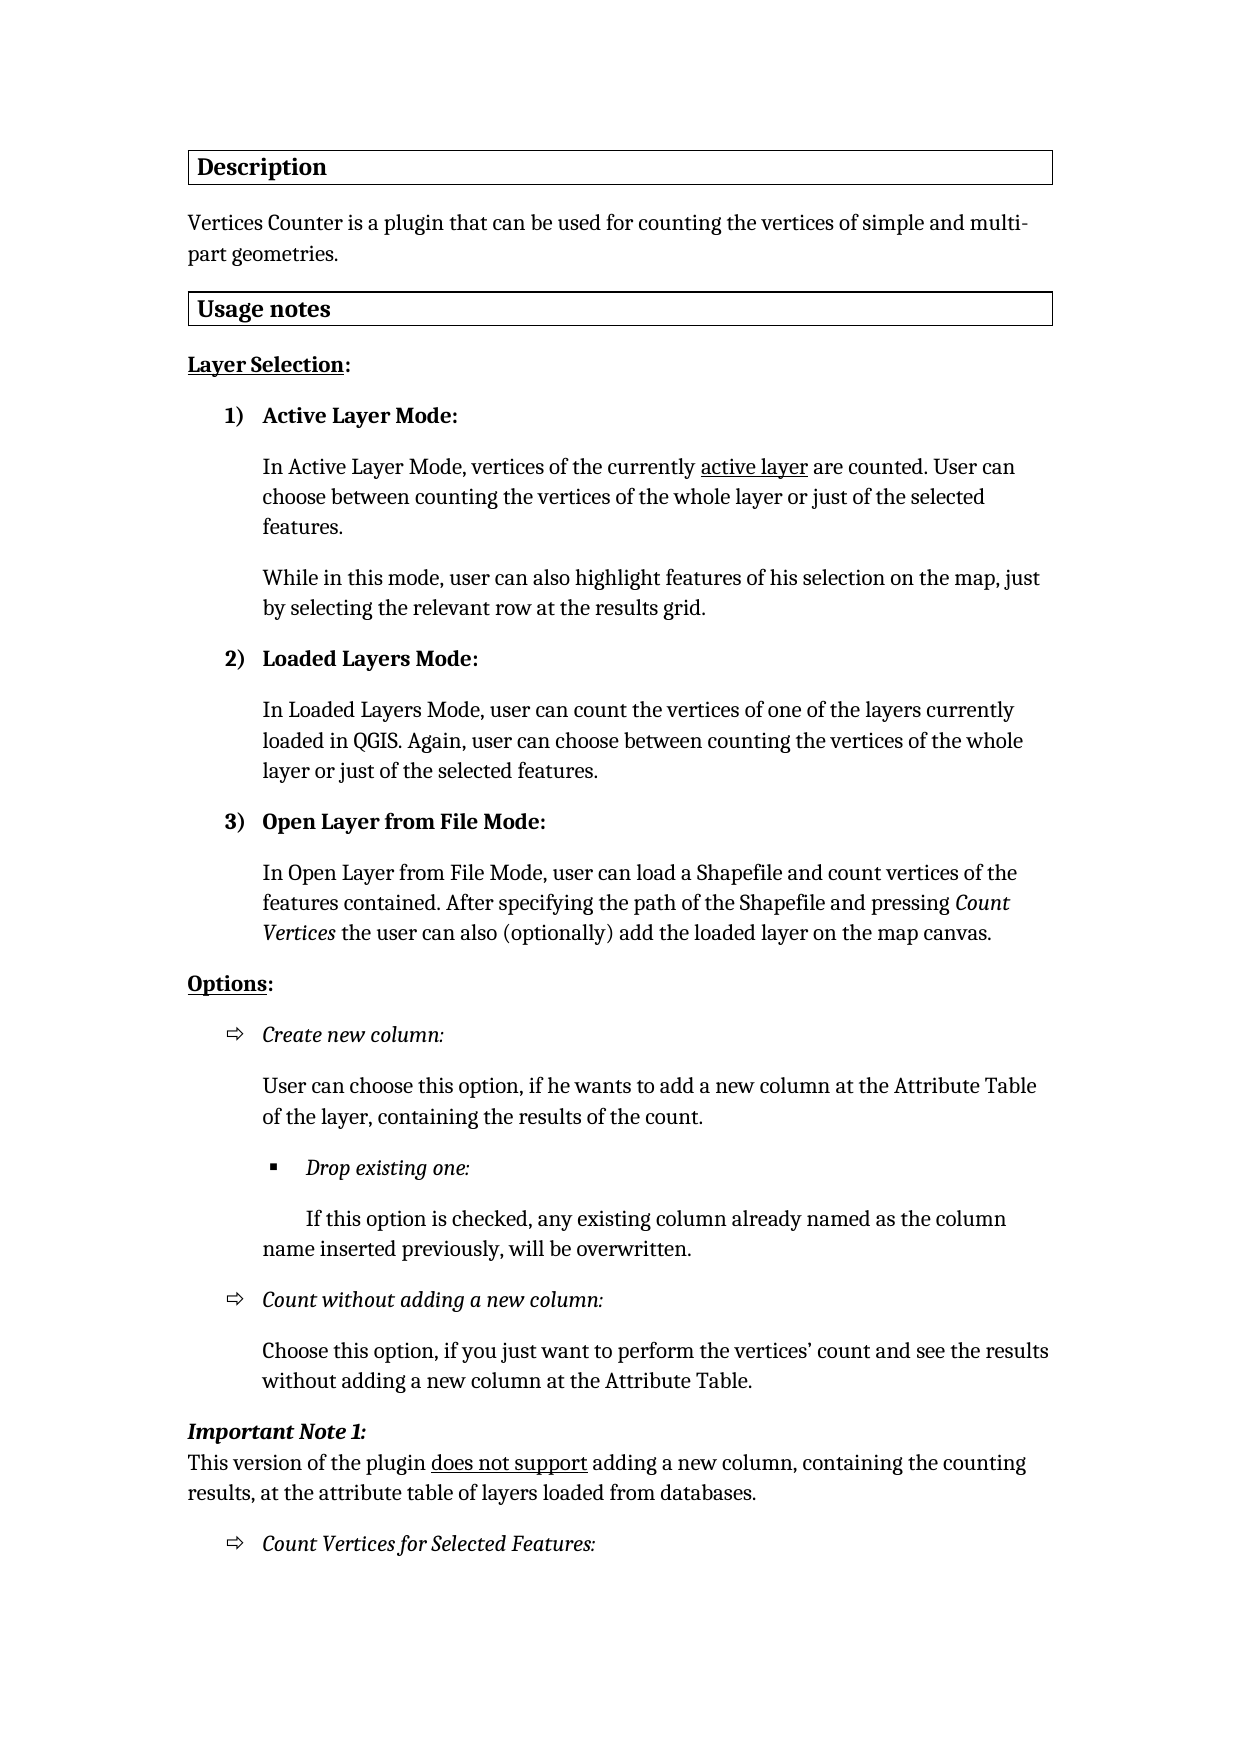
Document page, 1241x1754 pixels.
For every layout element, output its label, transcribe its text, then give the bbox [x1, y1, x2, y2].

text  Drop existing one: [268, 1154, 1053, 1181]
text Layer Selection: [187, 351, 1053, 378]
text Vertices Counter is a plugin that can be used for counting the vertices of simple and multi-part geometries. [187, 210, 1053, 267]
text While in this mode, user can also highlight features of his selection on the map, just by selecting the relevant row at the results grid. [262, 565, 1053, 622]
text Description [189, 151, 1052, 184]
text Important Note 1: [187, 1419, 1053, 1446]
text  Count Vertices for Selected Features: [225, 1531, 1053, 1557]
text In Loaded Layers Mode, user can count the vertices of one of the layers currently loaded in QGIS. Again, user can choose between counting the vertices of the whole layer or just of the selected features. [262, 697, 1053, 784]
text In Active Layer Mode, vertices of the currently active layer are counted. User can choose between counting the vertices of the whole layer or just of the selected features. [262, 453, 1053, 540]
text 3) Open Layer from File Mode: [225, 809, 1053, 835]
text 2) Loaded Layers Mode: [225, 646, 1053, 673]
text Choose this option, if you just want to perform the vertices’ count and see the results without adding a new column at the Attribute Table. [262, 1338, 1053, 1394]
text Options: [187, 971, 1053, 998]
text If this option is checked, any existing column already named as the column name inserted previously, will be overwritten. [262, 1206, 1053, 1262]
text In Open Layer from File Mode, user can load a Shapefile and count vertices of the features contained. After specifying the path of the Shapefile and pressing Count Vertices the user can also (optionally) add the loaded layer on the map canvas. [262, 860, 1053, 947]
text  Create new column: [225, 1022, 1053, 1049]
text Usage notes [189, 293, 1052, 325]
text  Count without adding a new column: [225, 1287, 1053, 1313]
text This version of the plugin does not support adding a new column, containing the counting results, at the attribute table of layers loaded from databases. [187, 1449, 1053, 1506]
text 1) Active Layer Mode: [225, 402, 1053, 429]
text User can choose this option, if he wants to add a new column at the Attribute Table of the layer, containing the results of the count. [262, 1073, 1053, 1130]
